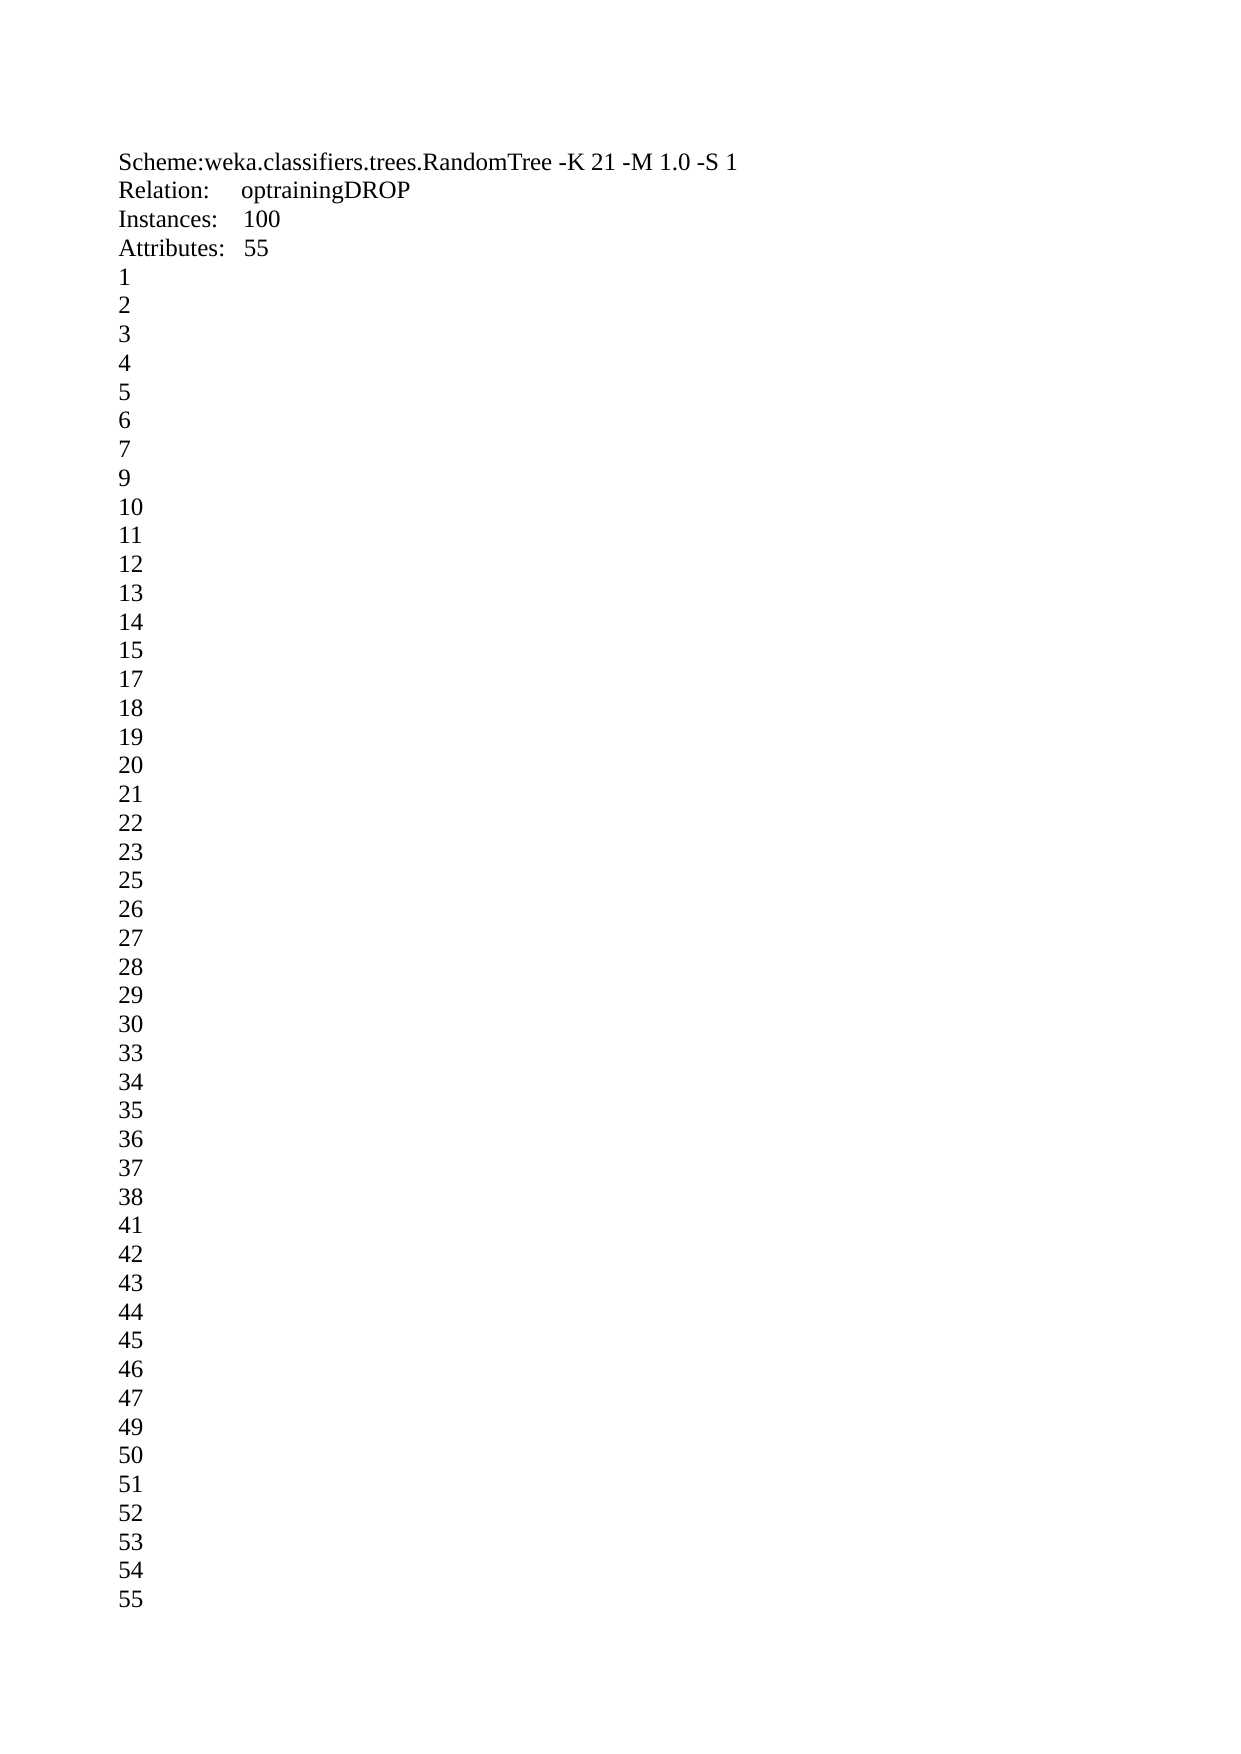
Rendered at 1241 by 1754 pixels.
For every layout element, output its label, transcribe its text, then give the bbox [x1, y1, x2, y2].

text 22 [118, 808, 1122, 837]
text 29 [118, 981, 1122, 1009]
text Attributes: 55 [118, 233, 1122, 262]
text 26 [118, 894, 1122, 923]
text 44 [118, 1297, 1122, 1326]
text 47 [118, 1383, 1122, 1412]
text Instances: 100 [118, 204, 1122, 233]
text 14 [118, 607, 1122, 636]
text 7 [118, 434, 1122, 463]
text 37 [118, 1153, 1122, 1182]
text 54 [118, 1556, 1122, 1584]
text 2 [118, 291, 1122, 319]
text 27 [118, 923, 1122, 952]
text 34 [118, 1067, 1122, 1096]
text 30 [118, 1009, 1122, 1038]
text 9 [118, 463, 1122, 492]
text 38 [118, 1182, 1122, 1211]
text 50 [118, 1441, 1122, 1469]
text 52 [118, 1498, 1122, 1527]
text 19 [118, 722, 1122, 751]
text 46 [118, 1354, 1122, 1383]
text 20 [118, 751, 1122, 779]
text 3 [118, 319, 1122, 348]
text 6 [118, 406, 1122, 434]
text 17 [118, 664, 1122, 693]
text 51 [118, 1469, 1122, 1498]
text 18 [118, 693, 1122, 722]
text 13 [118, 578, 1122, 607]
text 5 [118, 377, 1122, 406]
text 15 [118, 636, 1122, 664]
text 23 [118, 837, 1122, 866]
text 43 [118, 1268, 1122, 1297]
text 35 [118, 1096, 1122, 1124]
text Scheme:weka.classifiers.trees.RandomTree -K 21 -M 1.0 -S 1 [118, 147, 1122, 176]
text 4 [118, 348, 1122, 377]
text 10 [118, 492, 1122, 521]
text 21 [118, 779, 1122, 808]
text 45 [118, 1326, 1122, 1354]
text Relation: optrainingDROP [118, 176, 1122, 204]
text 25 [118, 866, 1122, 894]
text 1 [118, 262, 1122, 291]
text 11 [118, 521, 1122, 549]
text 33 [118, 1038, 1122, 1067]
text 53 [118, 1527, 1122, 1556]
text 41 [118, 1211, 1122, 1239]
text 12 [118, 549, 1122, 578]
text 49 [118, 1412, 1122, 1441]
text 36 [118, 1124, 1122, 1153]
text 28 [118, 952, 1122, 981]
text 55 [118, 1584, 1122, 1613]
text 42 [118, 1239, 1122, 1268]
